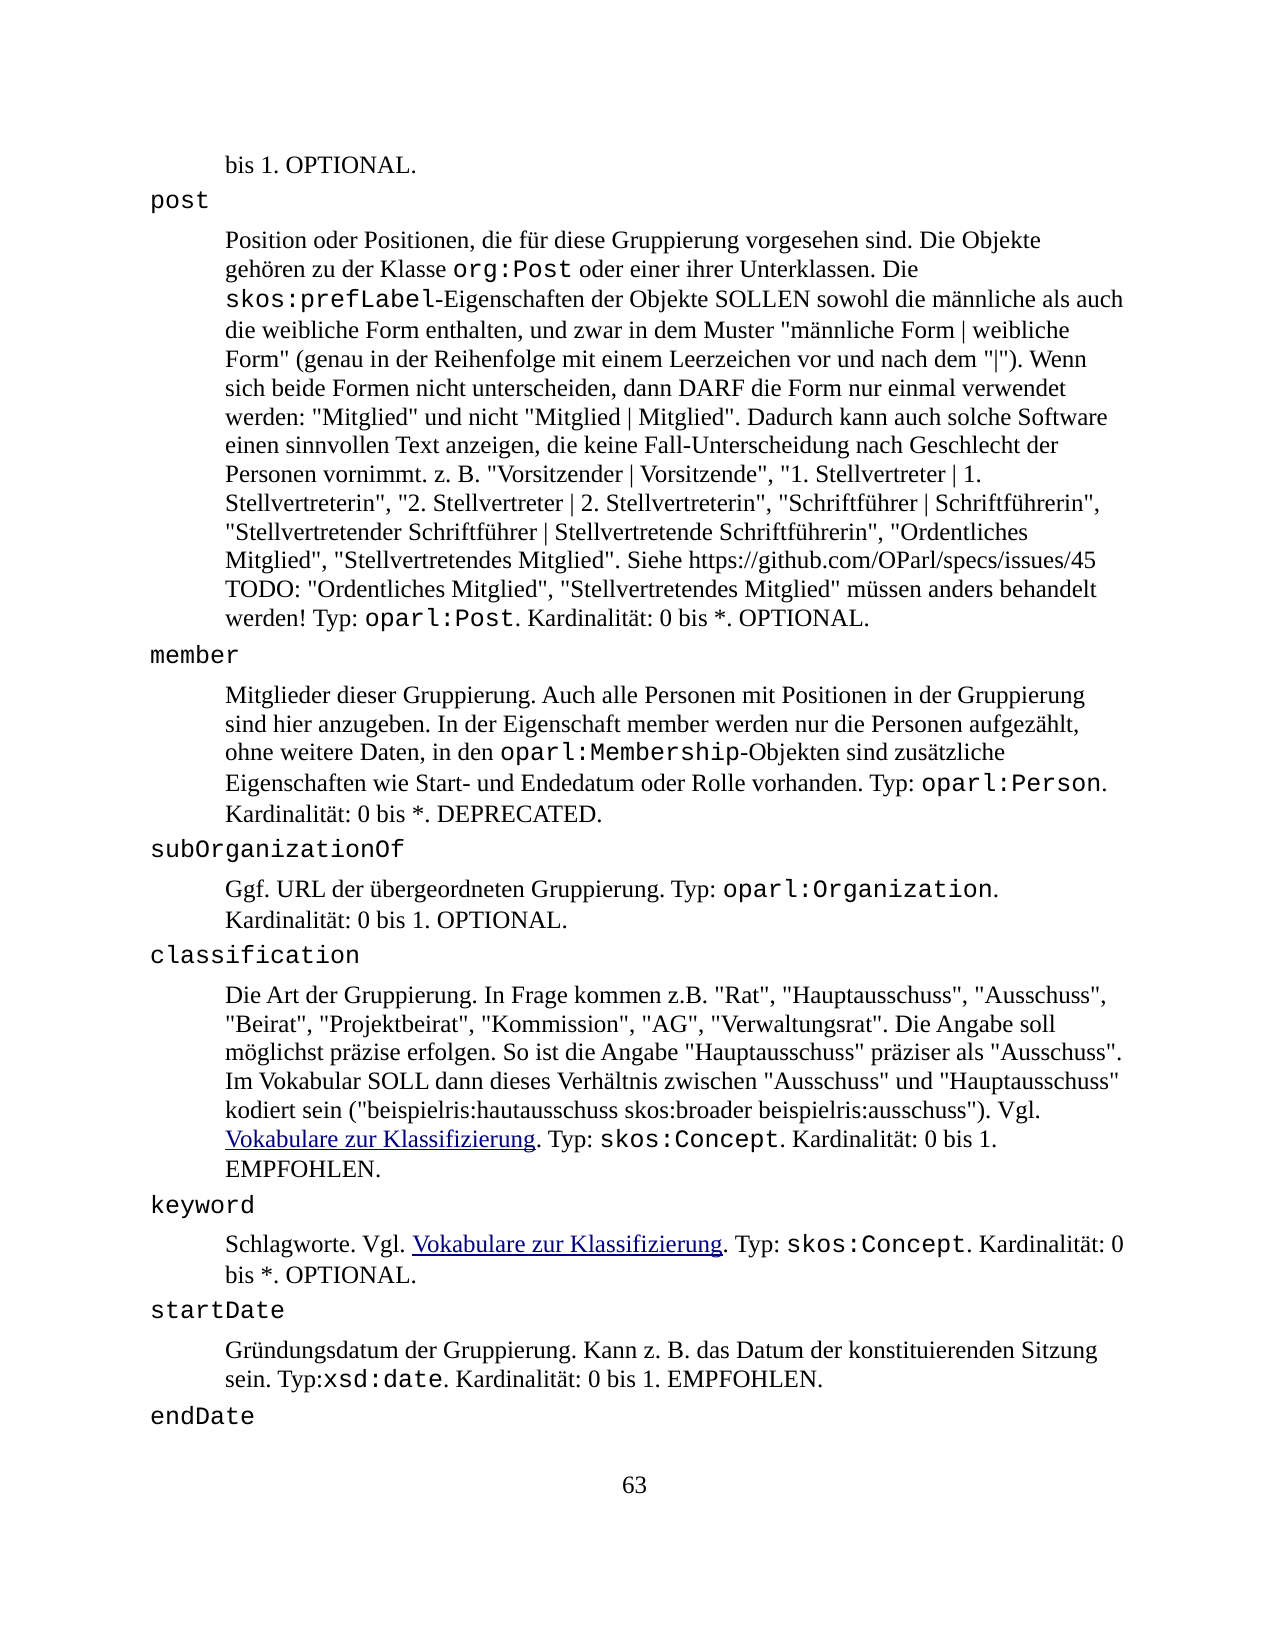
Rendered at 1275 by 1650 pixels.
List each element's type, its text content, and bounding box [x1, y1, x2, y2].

text post [150, 188, 1125, 216]
text startDate [150, 1298, 1125, 1326]
text subOrganizationOf [150, 837, 1125, 865]
text endDate [150, 1404, 1125, 1432]
text Schlagworte. Vgl. Vokabulare zur Klassifizierung. Typ: skos:Concept. Kardinalität: 0 bis *. OPTIONAL. [225, 1229, 1125, 1289]
text Mitglieder dieser Gruppierung. Auch alle Personen mit Positionen in der Gruppierung sind hier anzugeben. In der Eigenschaft member werden nur die Personen aufgezählt, ohne weitere Daten, in den oparl:Membership-Objekten sind zusätzliche Eigenschaften wie Start- und Endedatum oder Rolle vorhanden. Typ: oparl:Person. Kardinalität: 0 bis *. DEPRECATED. [225, 680, 1125, 828]
text bis 1. OPTIONAL. [225, 150, 1125, 179]
text Ggf. URL der übergeordneten Gruppierung. Typ: oparl:Organization. Kardinalität: 0 bis 1. OPTIONAL. [225, 874, 1125, 934]
text Position oder Positionen, die für diese Gruppierung vorgesehen sind. Die Objekte gehören zu der Klasse org:Post oder einer ihrer Unterklassen. Die skos:prefLabel-Eigenschaften der Objekte SOLLEN sowohl die männliche als auch die weibliche Form enthalten, und zwar in dem Muster "männliche Form | weibliche Form" (genau in der Reihenfolge mit einem Leerzeichen vor und nach dem "|"). Wenn sich beide Formen nicht unterscheiden, dann DARF die Form nur einmal verwendet werden: "Mitglied" und nicht "Mitglied | Mitglied". Dadurch kann auch solche Software einen sinnvollen Text anzeigen, die keine Fall-Unterscheidung nach Geschlecht der Personen vornimmt. z. B. "Vorsitzender | Vorsitzende", "1. Stellvertreter | 1. Stellvertreterin", "2. Stellvertreter | 2. Stellvertreterin", "Schriftführer | Schriftführerin", "Stellvertretender Schriftführer | Stellvertretende Schriftführerin", "Ordentliches Mitglied", "Stellvertretendes Mitglied". Siehe https://github.com/OParl/specs/issues/45 TODO: "Ordentliches Mitglied", "Stellvertretendes Mitglied" müssen anders behandelt werden! Typ: oparl:Post. Kardinalität: 0 bis *. OPTIONAL. [225, 225, 1125, 634]
text classification [150, 943, 1125, 971]
text keyword [150, 1192, 1125, 1221]
text Gründungsdatum der Gruppierung. Kann z. B. das Datum der konstituierenden Sitzung sein. Typ:xsd:date. Kardinalität: 0 bis 1. EMPFOHLEN. [225, 1335, 1125, 1395]
text Die Art der Gruppierung. In Frage kommen z.B. "Rat", "Hauptausschuss", "Ausschuss", "Beirat", "Projektbeirat", "Kommission", "AG", "Verwaltungsrat". Die Angabe soll möglichst präzise erfolgen. So ist die Angabe "Hauptausschuss" präziser als "Ausschuss". Im Vokabular SOLL dann dieses Verhältnis zwischen "Ausschuss" und "Hauptausschuss" kodiert sein ("beispielris:hautausschuss skos:broader beispielris:ausschuss"). Vgl. Vokabulare zur Klassifizierung. Typ: skos:Concept. Kardinalität: 0 bis 1. EMPFOHLEN. [225, 980, 1125, 1183]
text member [150, 643, 1125, 671]
